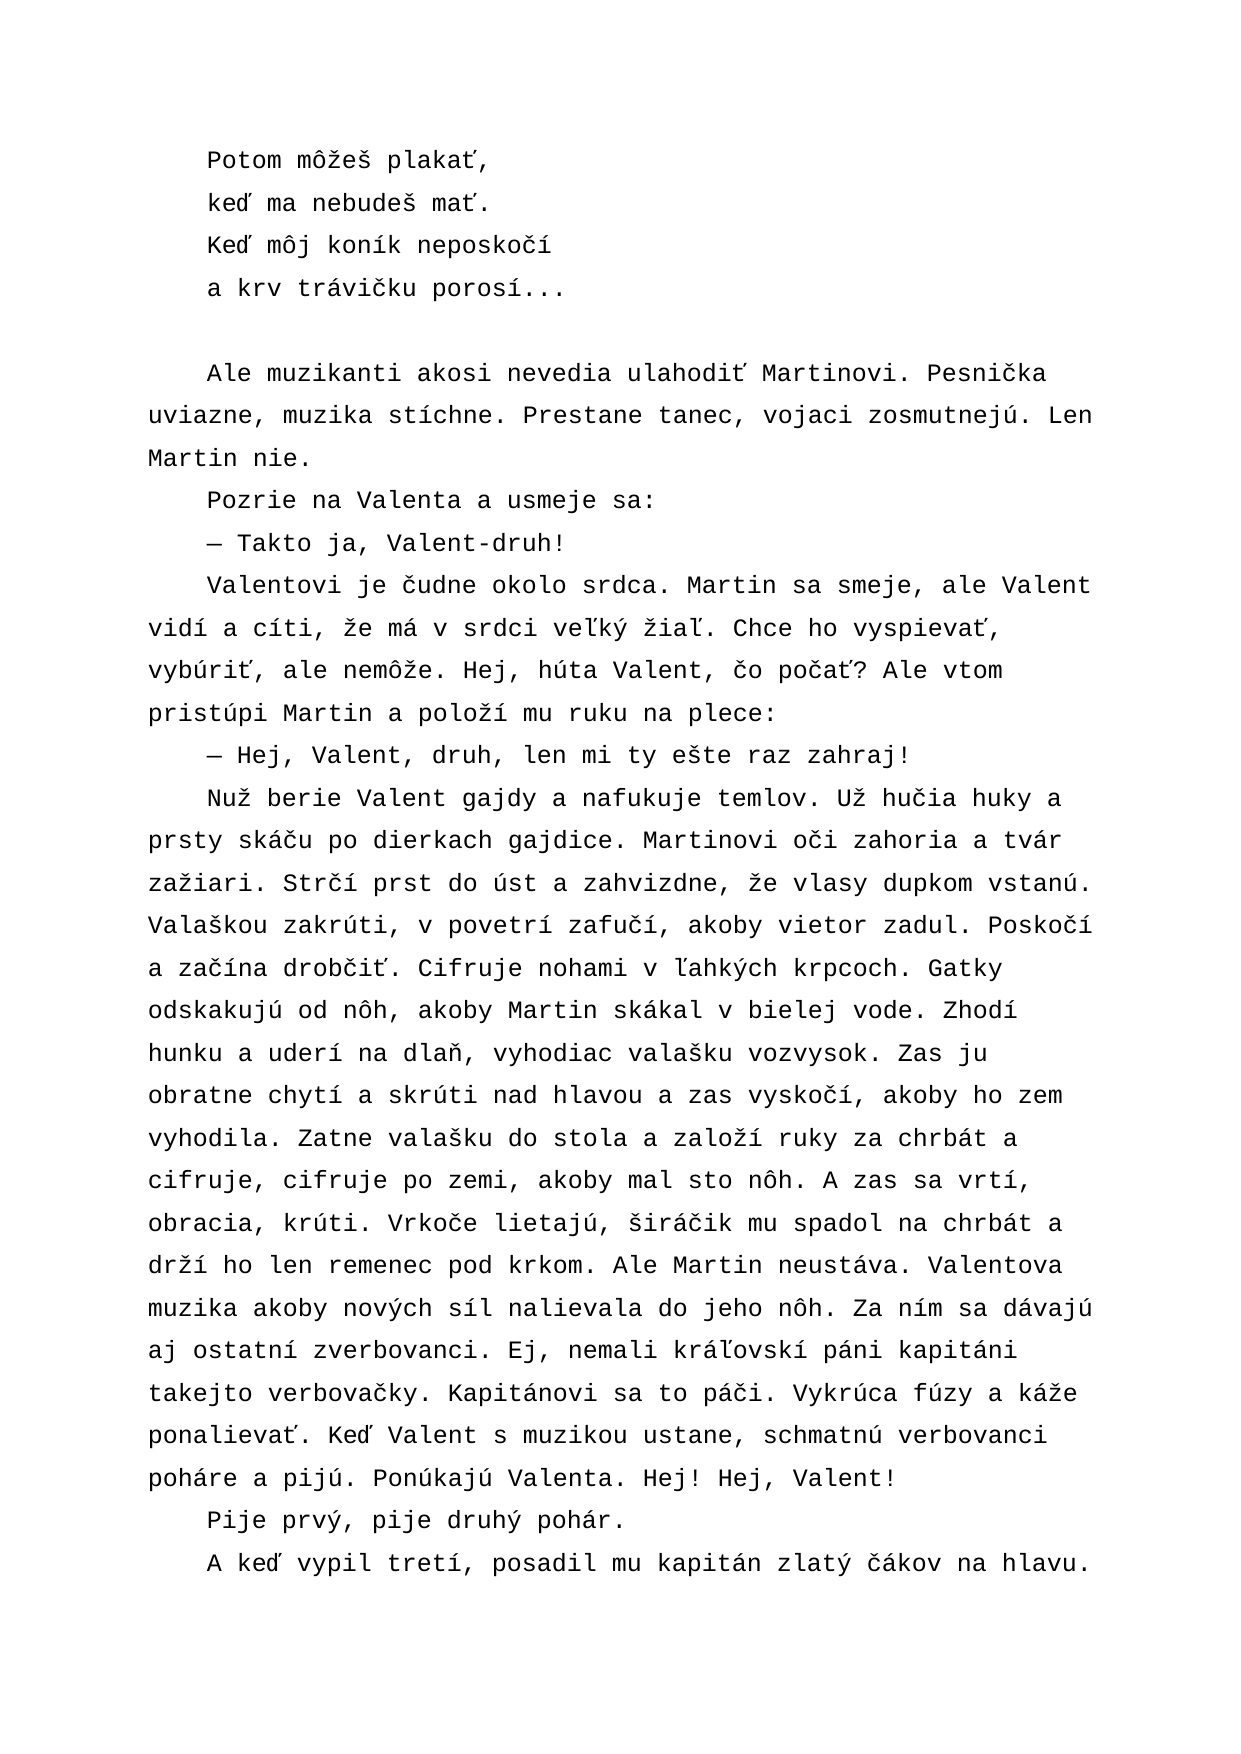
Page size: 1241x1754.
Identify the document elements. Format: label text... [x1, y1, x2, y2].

text Pije prvý, pije druhý pohár. [148, 1508, 1093, 1536]
text — Hej, Valent, druh, len mi ty ešte raz zahraj! [148, 743, 1093, 771]
text Ale muzikanti akosi nevedia ulahodiť Martinovi. Pesnička uviazne, muzika stíchne. Prestane tanec, vojaci zosmutnejú. Len Martin nie. [148, 360, 1093, 473]
text Pozrie na Valenta a usmeje sa: [148, 488, 1093, 516]
text a krv trávičku porosí... [148, 275, 1093, 303]
text keď ma nebudeš mať. [148, 190, 1093, 218]
text Potom môžeš plakať, [148, 148, 1093, 176]
text Nuž berie Valent gajdy a nafukuje temlov. Už hučia huky a prsty skáču po dierkach gajdice. Martinovi oči zahoria a tvár zažiari. Strčí prst do úst a zahvizdne, že vlasy dupkom vstanú. Valaškou zakrúti, v povetrí zafučí, akoby vietor zadul. Poskočí a začína drobčiť. Cifruje nohami v ľahkých krpcoch. Gatky odskakujú od nôh, akoby Martin skákal v bielej vode. Zhodí hunku a uderí na dlaň, vyhodiac valašku vozvysok. Zas ju obratne chytí a skrúti nad hlavou a zas vyskočí, akoby ho zem vyhodila. Zatne valašku do stola a založí ruky za chrbát a cifruje, cifruje po zemi, akoby mal sto nôh. A zas sa vrtí, obracia, krúti. Vrkoče lietajú, širáčik mu spadol na chrbát a drží ho len remenec pod krkom. Ale Martin neustáva. Valentova muzika akoby nových síl nalievala do jeho nôh. Za ním sa dávajú aj ostatní zverbovanci. Ej, nemali kráľovskí páni kapitáni takejto verbovačky. Kapitánovi sa to páči. Vykrúca fúzy a káže ponalievať. Keď Valent s muzikou ustane, schmatnú verbovanci poháre a pijú. Ponúkajú Valenta. Hej! Hej, Valent! [148, 785, 1093, 1493]
text A keď vypil tretí, posadil mu kapitán zlatý čákov na hlavu. [148, 1550, 1093, 1578]
text Keď môj koník neposkočí [148, 233, 1093, 261]
text Valentovi je čudne okolo srdca. Martin sa smeje, ale Valent vidí a cíti, že má v srdci veľký žiaľ. Chce ho vyspievať, vybúriť, ale nemôže. Hej, húta Valent, čo počať? Ale vtom pristúpi Martin a položí mu ruku na plece: [148, 573, 1093, 728]
text — Takto ja, Valent-druh! [148, 530, 1093, 558]
